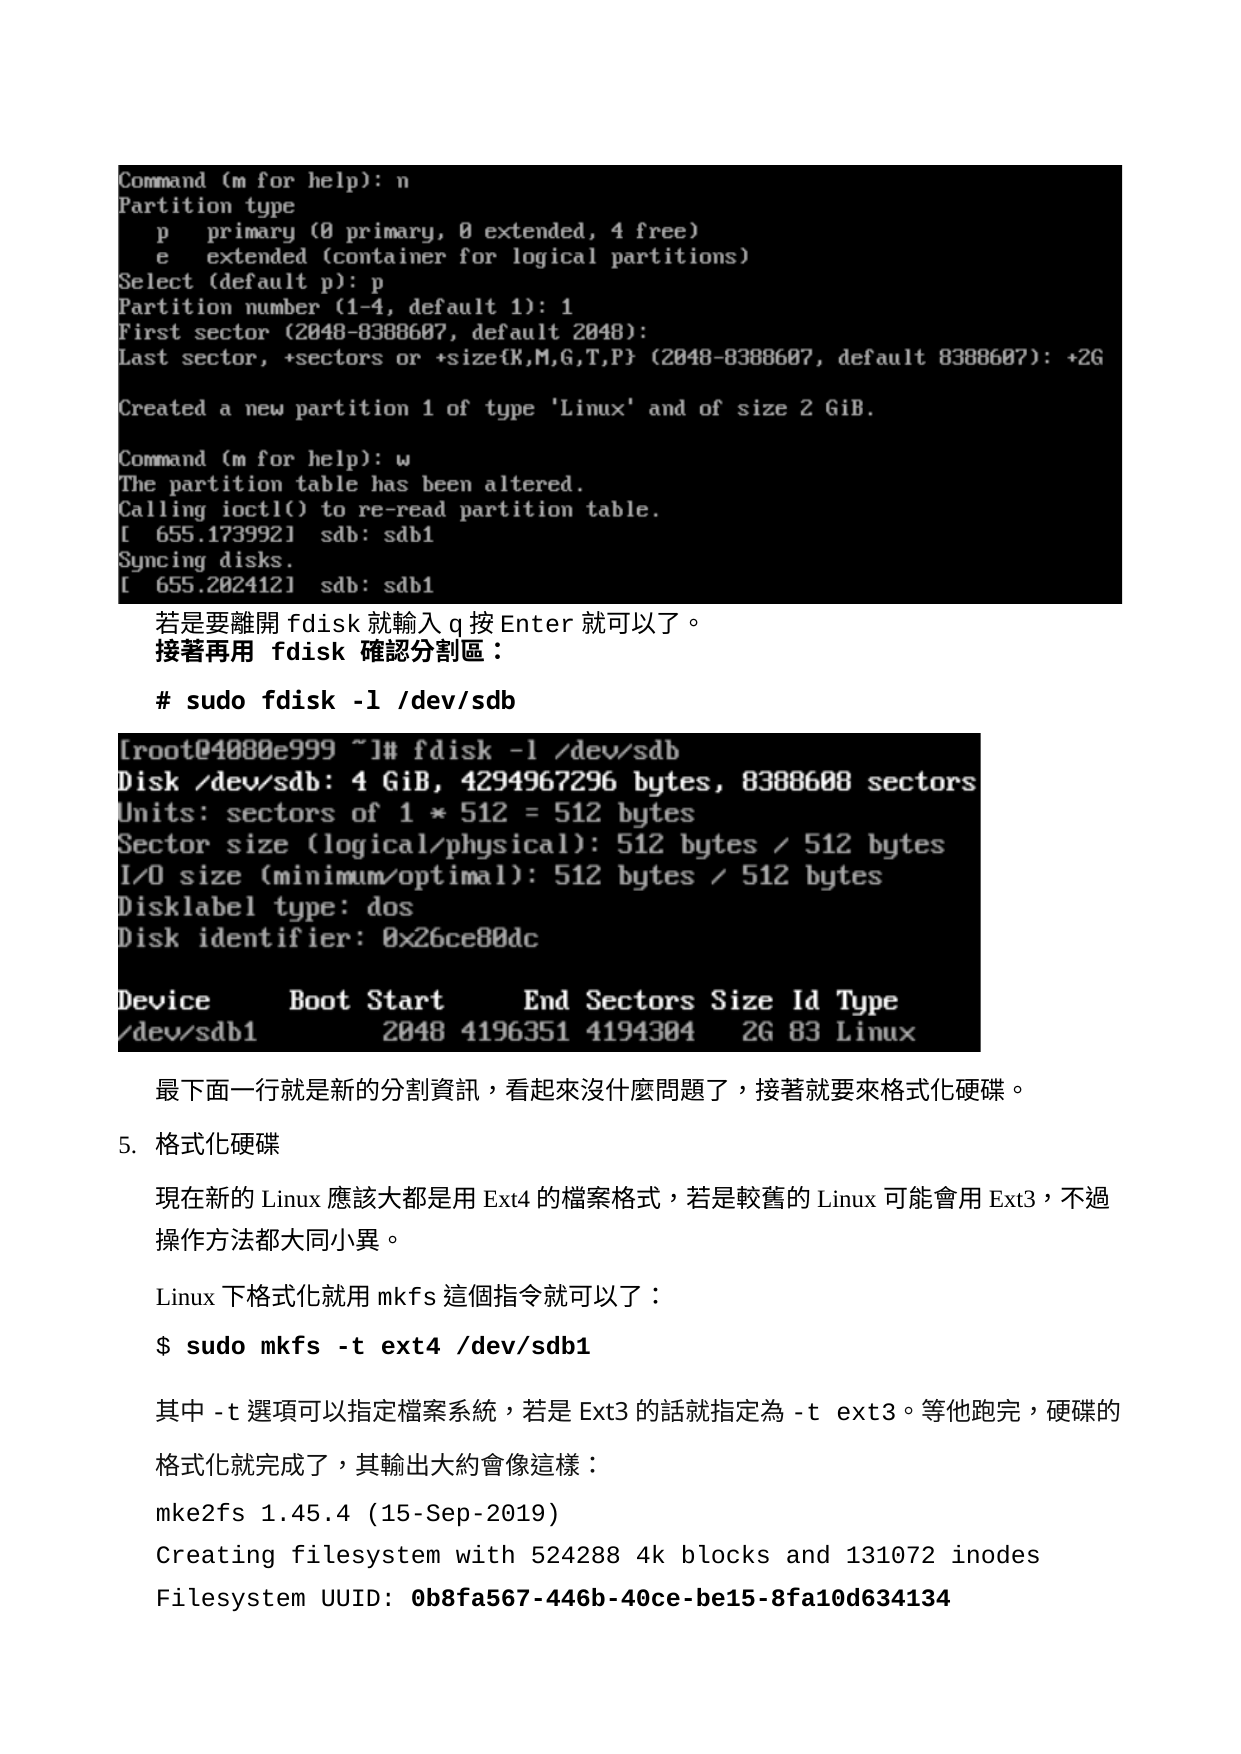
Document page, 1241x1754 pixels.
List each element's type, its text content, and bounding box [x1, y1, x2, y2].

list 若是要離開 fdisk 就輸入 q 按 Enter 就可以了。 [118, 604, 1122, 640]
list $ sudo mkfs -t ext4 /dev/sdb1 [118, 1333, 1122, 1362]
list 格式化硬碟 [118, 1124, 1122, 1161]
list 接著再用 fdisk 確認分割區： [118, 640, 1122, 668]
list # sudo fdisk -l /dev/sdb [118, 682, 1122, 716]
list 最下面一行就是新的分割資訊，看起來沒什麼問題了，接著就要來格式化硬碟。 [118, 733, 1122, 1106]
picture [118, 733, 981, 1052]
list Creating filesystem with 524288 4k blocks and 131072 inodes [118, 1543, 1122, 1571]
list Linux 下格式化就用 mkfs 這個指令就可以了： [118, 1277, 1122, 1313]
list 現在新的 Linux 應該大都是用 Ext4 的檔案格式，若是較舊的 Linux 可能會用 Ext3，不過操作方法都大同小異。 [118, 1179, 1122, 1257]
list mke2fs 1.45.4 (15-Sep-2019) [118, 1500, 1122, 1528]
list 其中 -t 選項可以指定檔案系統，若是 Ext3 的話就指定為 -t ext3。等他跑完，硬碟的格式化就完成了，其輸出大約會像這樣： [118, 1391, 1122, 1482]
picture [118, 165, 1123, 604]
list Filesystem UUID: 0b8fa567-446b-40ce-be15-8fa10d634134 [118, 1585, 1122, 1613]
